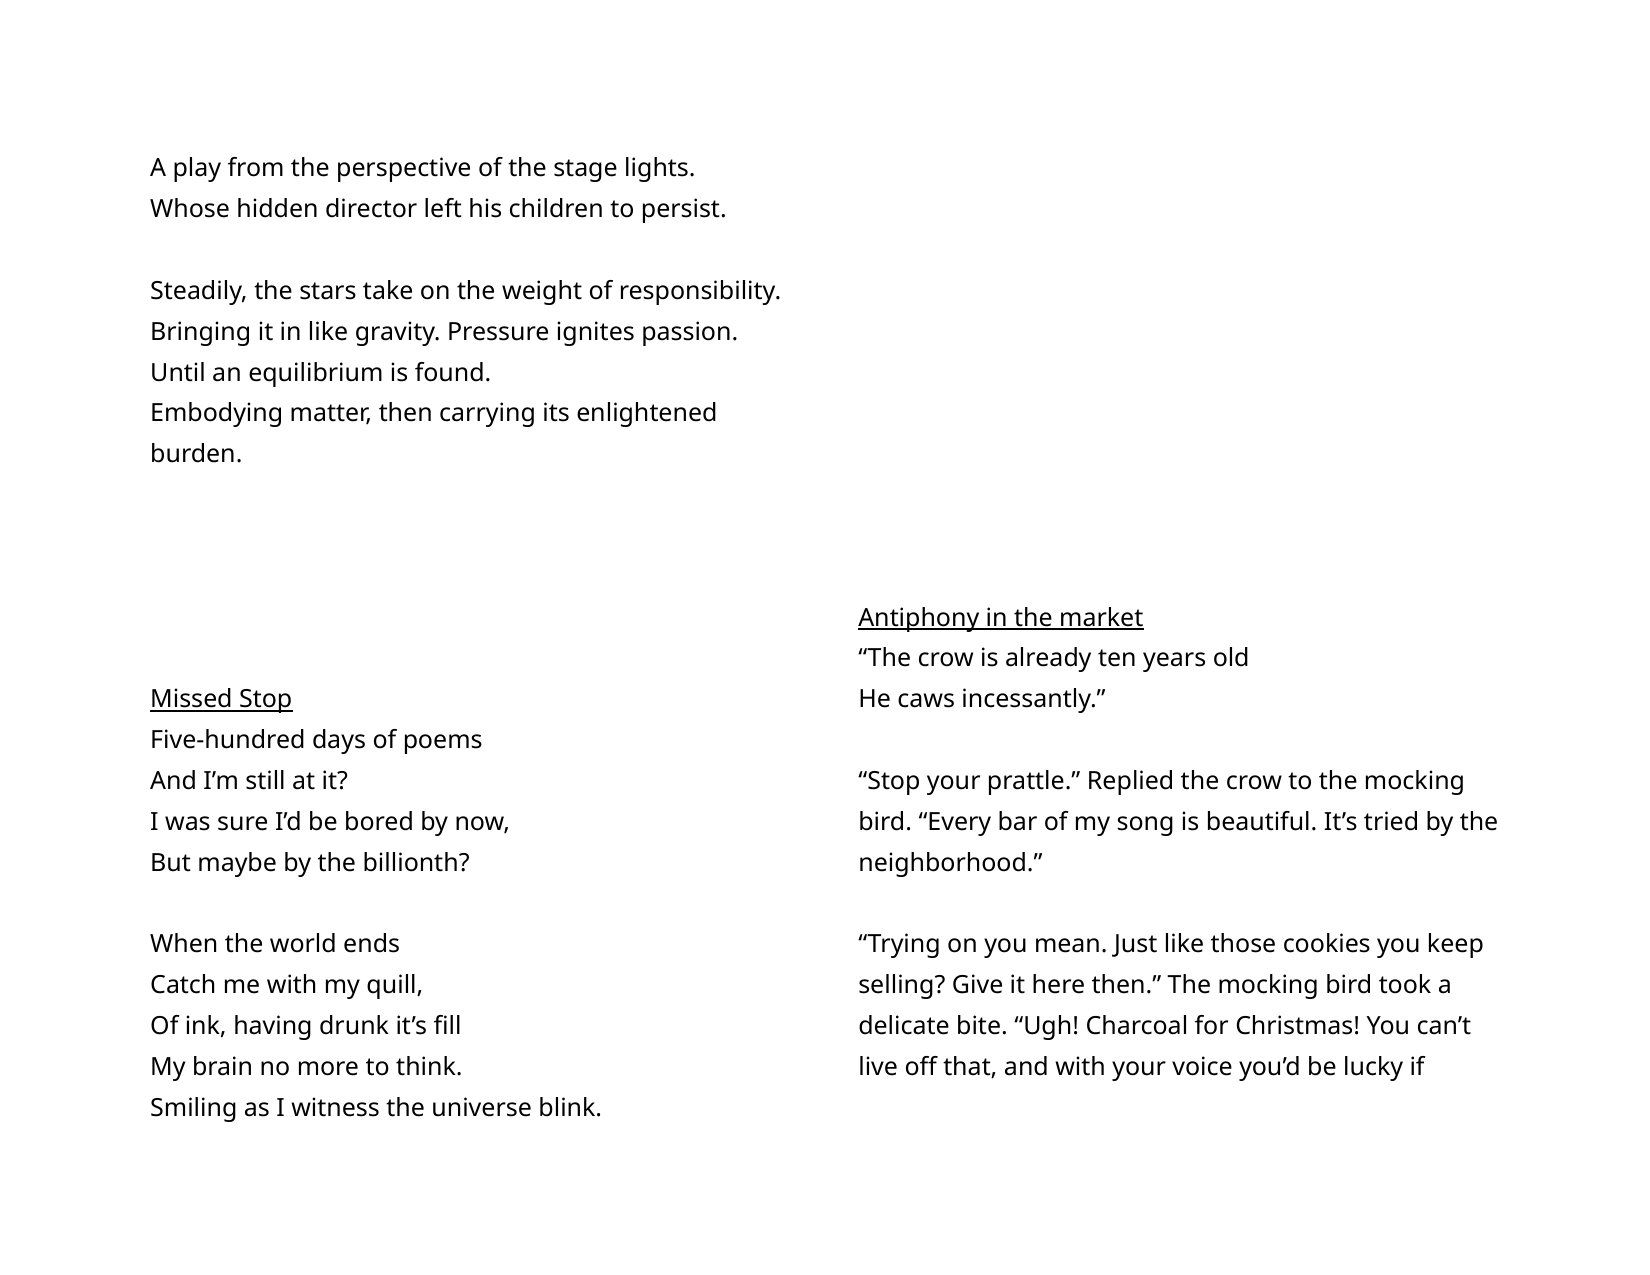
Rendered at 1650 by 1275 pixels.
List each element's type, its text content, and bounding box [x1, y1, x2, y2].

text Embodying matter, then carrying its enlightened burden. [150, 395, 792, 470]
text Smiling as I witness the universe blink. [150, 1089, 792, 1123]
text Catch me with my quill, [150, 967, 792, 1001]
text Whose hidden director left his children to persist. [150, 191, 792, 225]
text A play from the perspective of the stage lights. [150, 150, 792, 184]
text “The crow is already ten years old [858, 640, 1500, 674]
text And I’m still at it? [150, 762, 792, 797]
text Bringing it in like gravity. Pressure ignites passion. [150, 313, 792, 347]
text Until an equilibrium is found. [150, 354, 792, 388]
text He caws incessantly.” [858, 681, 1500, 715]
text Missed Stop [150, 681, 792, 715]
text My brain no more to think. [150, 1048, 792, 1082]
text Steadily, the stars take on the weight of responsibility. [150, 272, 792, 307]
text I was sure I’d be bored by now, [150, 803, 792, 837]
text Antiphony in the market [858, 599, 1500, 633]
text But maybe by the billionth? [150, 844, 792, 878]
text Five-hundred days of poems [150, 722, 792, 756]
text “Trying on you mean. Just like those cookies you keep selling? Give it here then.” The mocking bird took a delicate bite. “Ugh! Charcoal for Christmas! You can’t live off that, and with your voice you’d be lucky if [858, 926, 1500, 1082]
text “Stop your prattle.” Replied the crow to the mocking bird. “Every bar of my song is beautiful. It’s tried by the neighborhood.” [858, 762, 1500, 878]
text When the world ends [150, 926, 792, 960]
text Of ink, having drunk it’s fill [150, 1007, 792, 1042]
